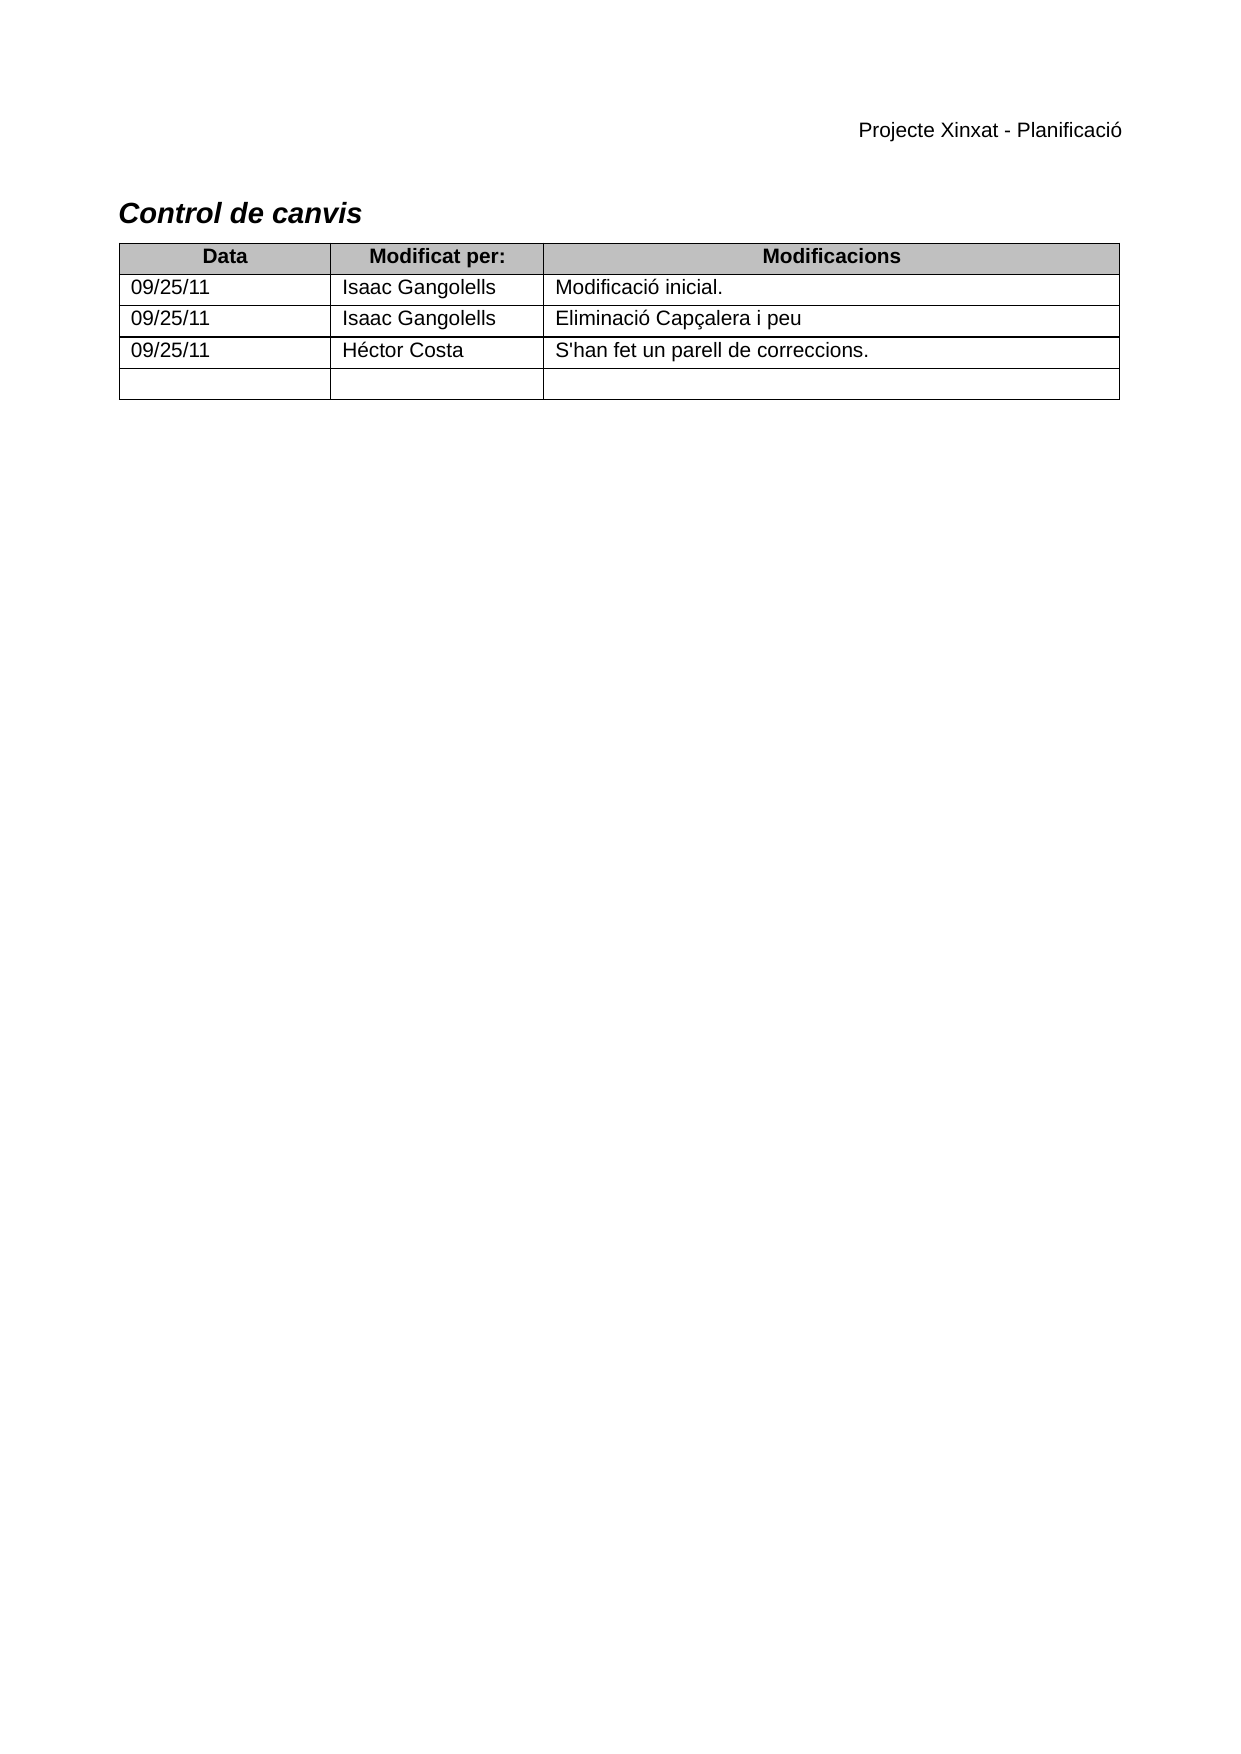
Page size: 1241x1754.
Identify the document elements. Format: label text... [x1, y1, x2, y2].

table_cell [331, 369, 543, 399]
subtitle Control de canvis [118, 197, 1122, 230]
table_cell Modificació inicial. [544, 275, 1119, 305]
table_cell Eliminació Capçalera i peu [544, 306, 1119, 336]
table_cell [120, 369, 330, 399]
table_header Modificacions [544, 244, 1119, 274]
table_header Modificat per: [331, 244, 543, 274]
table_cell 25/09/11 [120, 306, 330, 336]
table_cell [544, 369, 1119, 399]
table_header Data [120, 244, 330, 274]
table_cell 25/09/11 [120, 275, 330, 305]
table_cell Isaac Gangolells [331, 275, 543, 305]
table_cell Héctor Costa [331, 338, 543, 368]
table_cell Isaac Gangolells [331, 306, 543, 336]
table_cell S'han fet un parell de correccions. [544, 338, 1119, 368]
table_cell 25/09/11 [120, 338, 330, 368]
